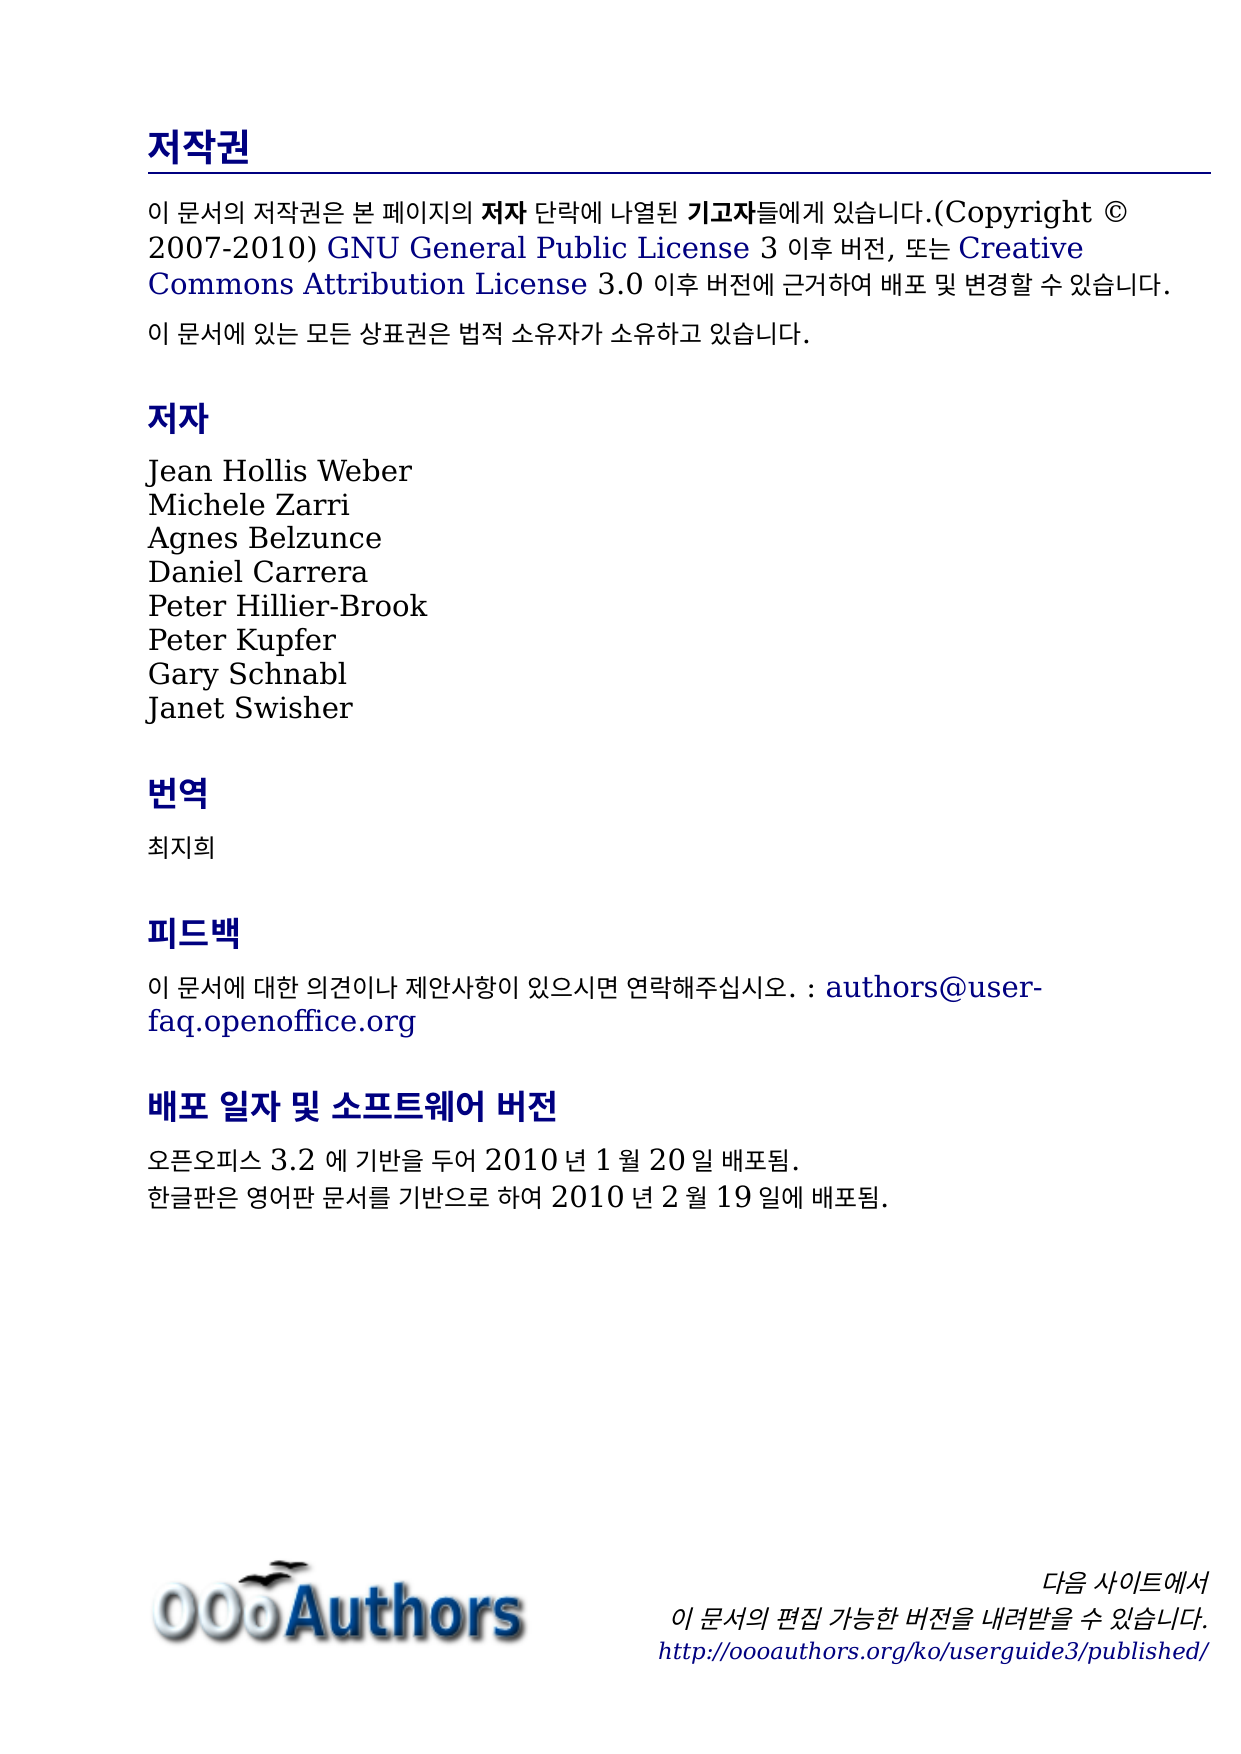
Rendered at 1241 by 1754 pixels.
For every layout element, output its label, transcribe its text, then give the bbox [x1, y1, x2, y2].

text 배포 일자 및 소프트웨어 버전 [148, 1081, 1211, 1129]
text 이 문서의 저작권은 본 페이지의 저자 단락에 나열된 기고자들에게 있습니다.(Copyright © 2007-2010) GNU General Public License 3 이후 버전, 또는 Creative Commons Attribution License 3.0 이후 버전에 근거하여 배포 및 변경할 수 있습니다. [148, 193, 1211, 302]
subtitle 저작권 [148, 118, 1211, 172]
picture [148, 1554, 533, 1651]
text 번역 [148, 768, 1211, 816]
text 이 문서에 있는 모든 상표권은 법적 소유자가 소유하고 있습니다. [148, 314, 1211, 351]
text 피드백 [148, 907, 1211, 956]
text Jean Hollis Weber Michele Zarri Agnes Belzunce Daniel Carrera Peter Hillier-Brook Peter Kupfer Gary Schnabl Janet Swisher [148, 454, 1211, 726]
text 이 문서에 대한 의견이나 제안사항이 있으시면 연락해주십시오. : authors@user-faq.openoffice.org [148, 968, 1211, 1038]
text 오픈오피스 3.2 에 기반을 두어 2010년 1월 20일 배포됨. 한글판은 영어판 문서를 기반으로 하여 2010년 2월 19일에 배포됨. [148, 1142, 1211, 1214]
text 저자 [148, 393, 1211, 442]
text 최지희 [148, 829, 1211, 865]
